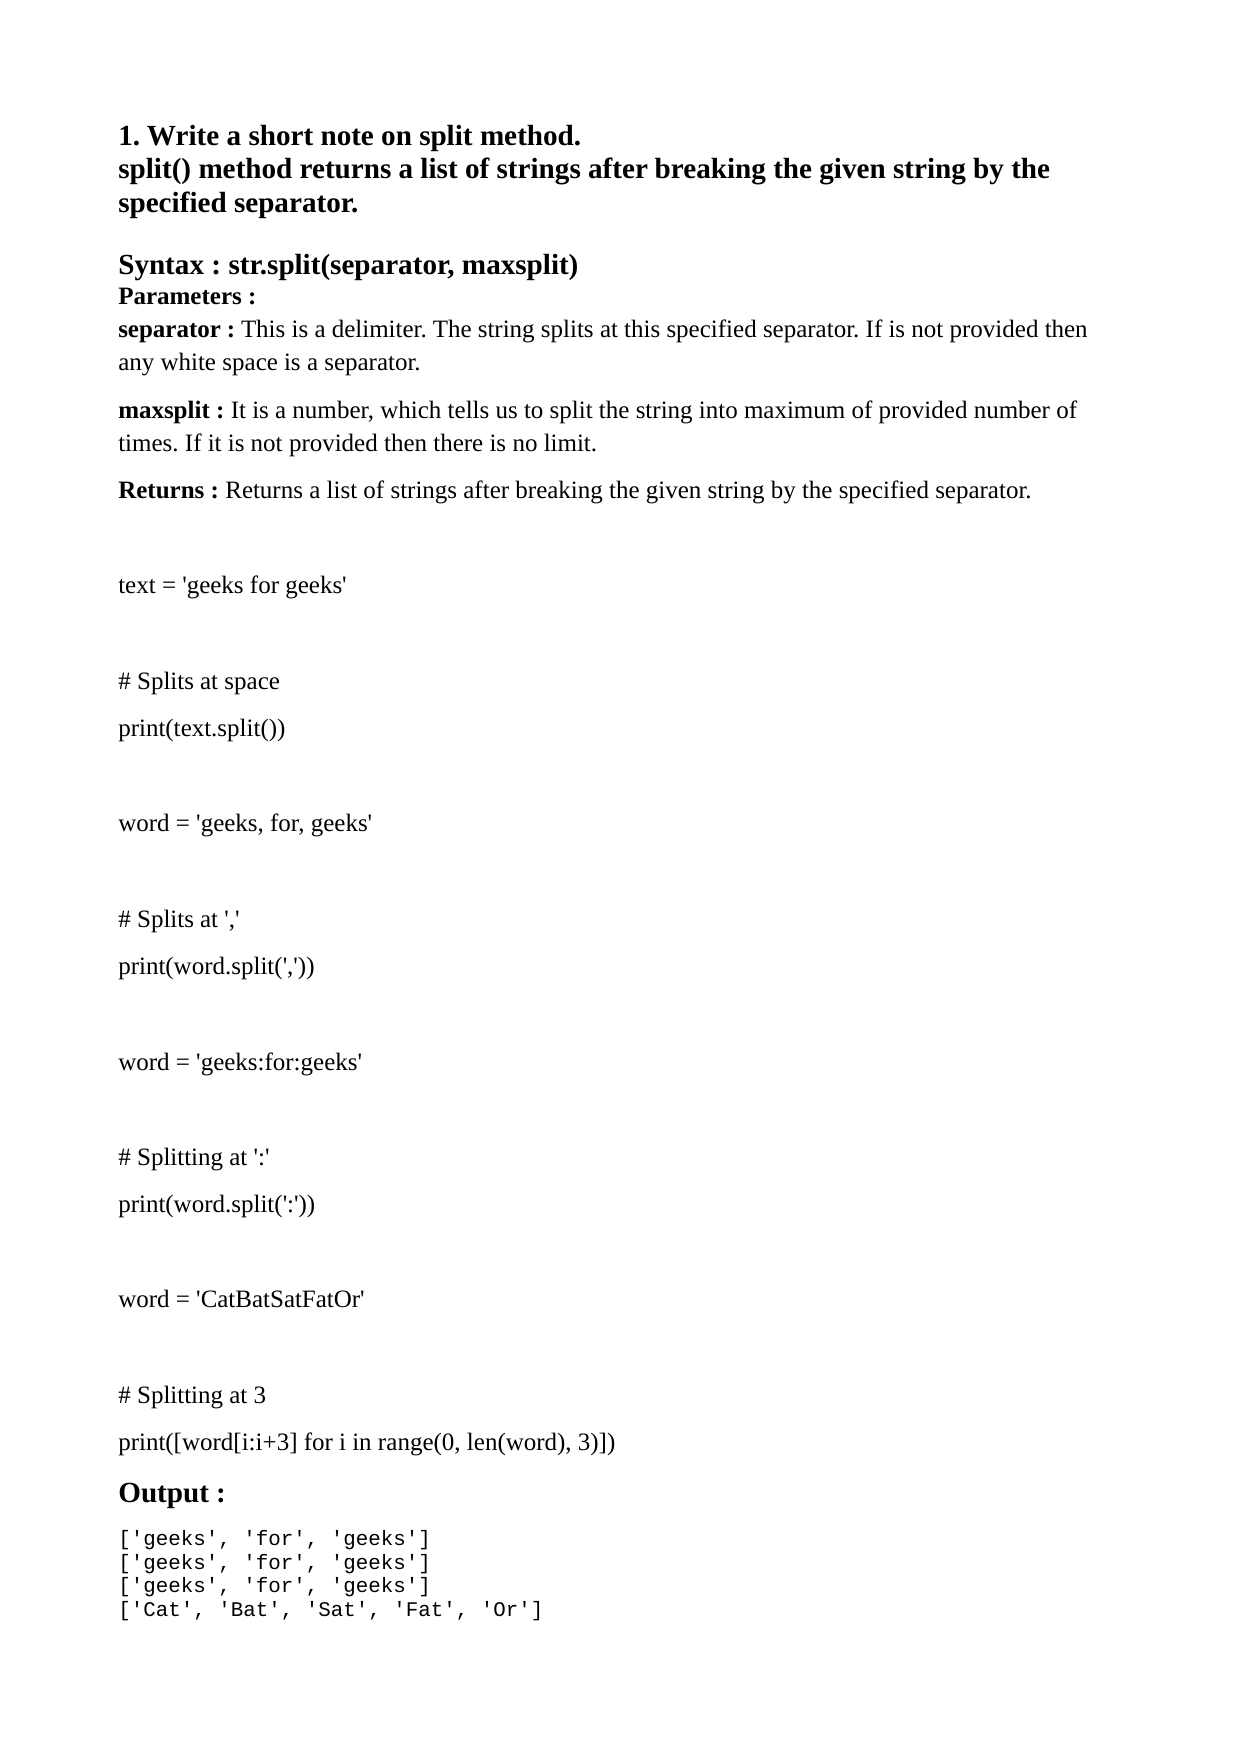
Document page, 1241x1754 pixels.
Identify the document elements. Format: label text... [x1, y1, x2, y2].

text word = 'geeks:for:geeks' [118, 1047, 1122, 1075]
text # Splits at space [118, 666, 1122, 694]
text word = 'geeks, for, geeks' [118, 808, 1122, 837]
text split() method returns a list of strings after breaking the given string by the specified separator. [118, 152, 1122, 219]
text maxsplit : It is a number, which tells us to split the string into maximum of provided number of times. If it is not provided then there is no limit. [118, 395, 1122, 456]
text # Splitting at 3 [118, 1380, 1122, 1408]
text ['geeks', 'for', 'geeks'] [118, 1528, 1122, 1552]
text print(word.split(',')) [118, 951, 1122, 980]
text Parameters : separator : This is a delimiter. The string splits at this specified separator. If is not provided then any white space is a separator. [118, 281, 1122, 376]
text ['geeks', 'for', 'geeks'] [118, 1575, 1122, 1599]
text 1. Write a short note on split method. [118, 118, 1122, 152]
text print(word.split(':')) [118, 1189, 1122, 1218]
text text = 'geeks for geeks' [118, 571, 1122, 599]
text Output : [118, 1475, 1122, 1508]
text print(text.split()) [118, 713, 1122, 742]
text ['geeks', 'for', 'geeks'] [118, 1552, 1122, 1575]
text # Splits at ',' [118, 904, 1122, 932]
text # Splitting at ':' [118, 1142, 1122, 1171]
text ['Cat', 'Bat', 'Sat', 'Fat', 'Or'] [118, 1599, 1122, 1623]
text Syntax : str.split(separator, maxsplit) [118, 247, 1122, 281]
text word = 'CatBatSatFatOr' [118, 1284, 1122, 1313]
text print([word[i:i+3] for i in range(0, len(word), 3)]) [118, 1427, 1122, 1456]
text Returns : Returns a list of strings after breaking the given string by the specified separator. [118, 475, 1122, 504]
